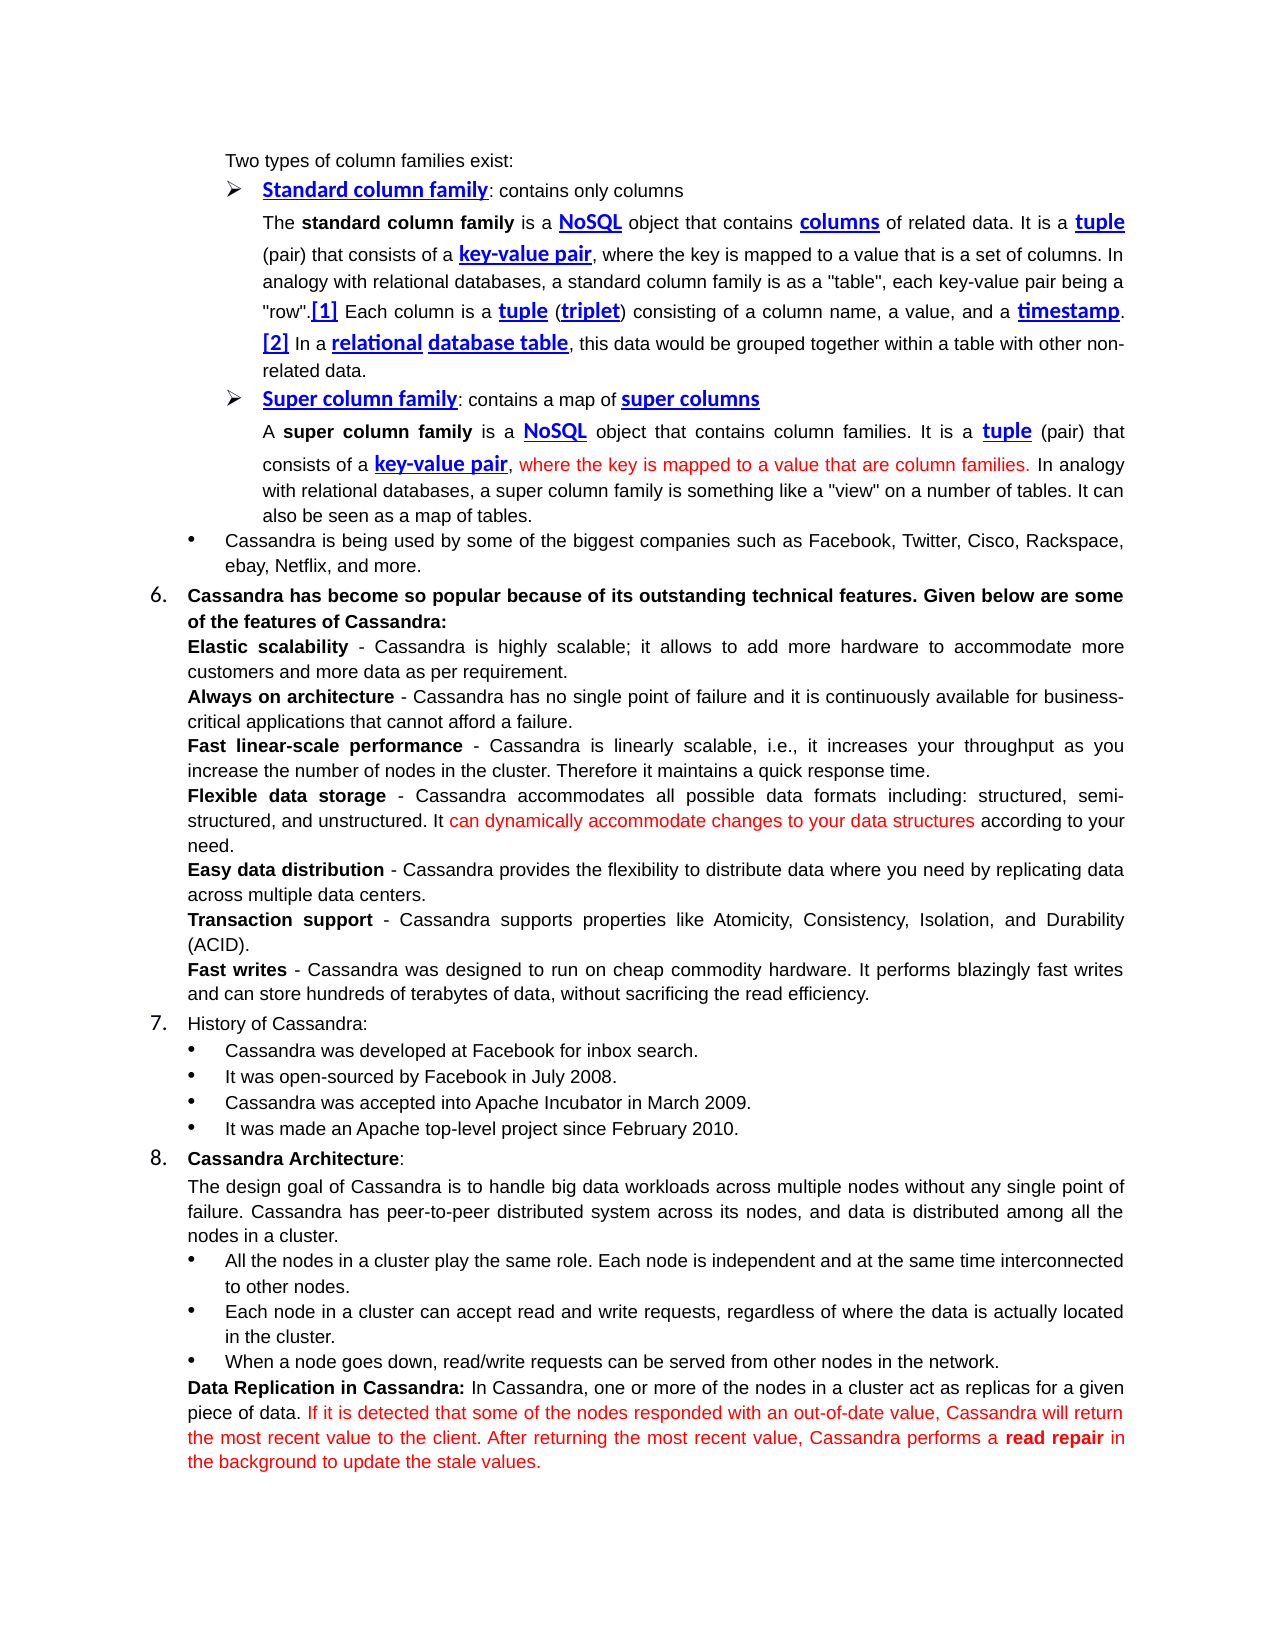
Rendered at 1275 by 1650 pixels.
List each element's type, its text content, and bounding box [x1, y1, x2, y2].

list Elastic scalability - Cassandra is highly scalable; it allows to add more hardware to accommodate more customers and more data as per requirement. [150, 636, 1125, 682]
list When a node goes down, read/write requests can be served from other nodes in the network. [187, 1351, 1125, 1374]
list Cassandra has become so popular because of its outstanding technical features. Given below are some of the features of Cassandra: [150, 580, 1125, 633]
list Each node in a cluster can accept read and write requests, regardless of where the data is actually located in the cluster. [187, 1301, 1125, 1348]
list Data Replication in Cassandra: In Cassandra, one or more of the nodes in a cluster act as replicas for a given piece of data. If it is detected that some of the nodes responded with an out-of-date value, Cassandra will return the most recent value to the client. After returning the most recent value, Cassandra performs a read repair in the background to update the stale values. [150, 1377, 1125, 1473]
list Two types of column families exist: [187, 150, 1125, 172]
list Fast writes - Cassandra was designed to run on cheap commodity hardware. It performs blazingly fast writes and can store hundreds of terabytes of data, without sacrificing the read efficiency. [150, 958, 1125, 1005]
list The design goal of Cassandra is to handle big data workloads across multiple nodes without any single point of failure. Cassandra has peer-to-peer distributed system across its nodes, and data is distributed among all the nodes in a cluster. [150, 1176, 1125, 1247]
list The standard column family is a NoSQL object that contains columns of related data. It is a tuple (pair) that consists of a key-value pair, where the key is mapped to a value that is a set of columns. In analogy with relational databases, a standard column family is as a "table", each key-value pair being a "row".[1] Each column is a tuple (triplet) consisting of a column name, a value, and a timestamp.[2] In a relational database table, this data would be grouped together within a table with other non-related data. [225, 207, 1125, 381]
list Cassandra was accepted into Apache Incubator in March 2009. [187, 1092, 1125, 1114]
list Transaction support - Cassandra supports properties like Atomicity, Consistency, Isolation, and Durability (ACID). [150, 909, 1125, 955]
list Cassandra Architecture: [150, 1143, 1125, 1172]
list Always on architecture - Cassandra has no single point of failure and it is continuously available for business-critical applications that cannot afford a failure. [150, 686, 1125, 732]
list Cassandra is being used by some of the biggest companies such as Facebook, Twitter, Cisco, Rackspace, ebay, Netflix, and more. [187, 529, 1125, 577]
list History of Cassandra: [150, 1008, 1125, 1036]
list Super column family: contains a map of super columns [225, 384, 1125, 412]
list Easy data distribution - Cassandra provides the flexibility to distribute data where you need by replicating data across multiple data centers. [150, 859, 1125, 906]
list It was made an Apache top-level project since February 2010. [187, 1118, 1125, 1140]
list Standard column family: contains only columns [225, 175, 1125, 203]
list It was open-sourced by Facebook in July 2008. [187, 1066, 1125, 1088]
list Cassandra was developed at Facebook for inbox search. [187, 1040, 1125, 1063]
list All the nodes in a cluster play the same role. Each node is independent and at the same time interconnected to other nodes. [187, 1250, 1125, 1297]
list Flexible data storage - Cassandra accommodates all possible data formats including: structured, semi-structured, and unstructured. It can dynamically accommodate changes to your data structures according to your need. [150, 785, 1125, 856]
list Fast linear-scale performance - Cassandra is linearly scalable, i.e., it increases your throughput as you increase the number of nodes in the cluster. Therefore it maintains a quick response time. [150, 735, 1125, 782]
list A super column family is a NoSQL object that contains column families. It is a tuple (pair) that consists of a key-value pair, where the key is mapped to a value that are column families. In analogy with relational databases, a super column family is something like a "view" on a number of tables. It can also be seen as a map of tables. [225, 417, 1125, 526]
